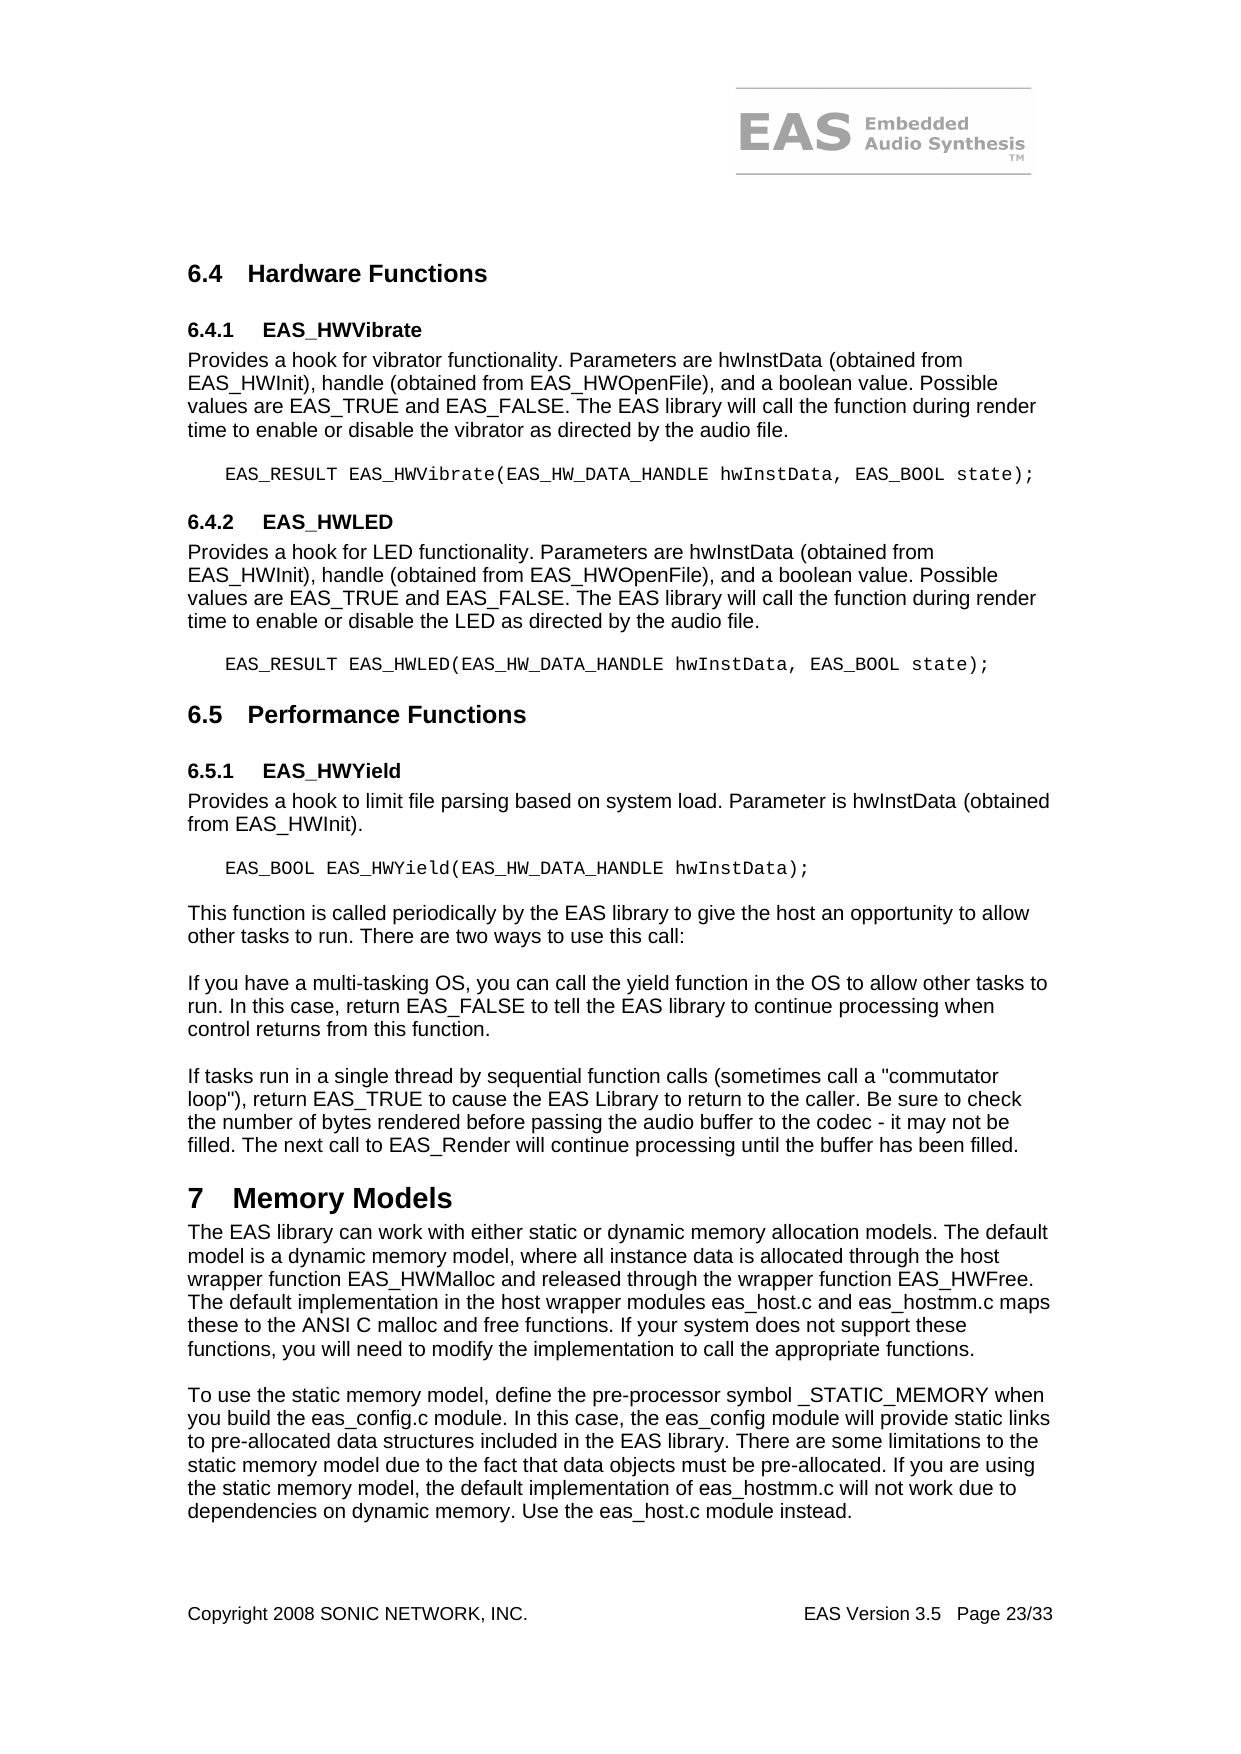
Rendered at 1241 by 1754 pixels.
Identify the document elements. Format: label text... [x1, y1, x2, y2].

text Provides a hook to limit file parsing based on system load. Parameter is hwInstData (obtained from EAS_HWInit). [187, 789, 1053, 836]
text If tasks run in a single thread by sequential function calls (sometimes call a "commutator loop"), return EAS_TRUE to cause the EAS Library to return to the caller. Be sure to check the number of bytes rendered before passing the audio buffer to the codec - it may not be filled. The next call to EAS_Render will continue processing until the buffer has been filled. [187, 1064, 1053, 1157]
text EAS_RESULT EAS_HWVibrate(EAS_HW_DATA_HANDLE hwInstData, EAS_BOOL state); [225, 464, 1053, 486]
text Provides a hook for vibrator functionality. Parameters are hwInstData (obtained from EAS_HWInit), handle (obtained from EAS_HWOpenFile), and a boolean value. Possible values are EAS_TRUE and EAS_FALSE. The EAS library will call the function during render time to enable or disable the vibrator as directed by the audio file. [187, 348, 1053, 441]
subtitle EAS_HWLED [187, 511, 1053, 534]
text Provides a hook for LED functionality. Parameters are hwInstData (obtained from EAS_HWInit), handle (obtained from EAS_HWOpenFile), and a boolean value. Possible values are EAS_TRUE and EAS_FALSE. The EAS library will call the function during render time to enable or disable the LED as directed by the audio file. [187, 540, 1053, 633]
picture [732, 84, 1037, 181]
text The EAS library can work with either static or dynamic memory allocation models. The default model is a dynamic memory model, where all instance data is allocated through the host wrapper function EAS_HWMalloc and released through the wrapper function EAS_HWFree. The default implementation in the host wrapper modules eas_host.c and eas_hostmm.c maps these to the ANSI C malloc and free functions. If your system does not support these functions, you will need to modify the implementation to call the appropriate functions. [187, 1221, 1053, 1360]
text EAS_RESULT EAS_HWLED(EAS_HW_DATA_HANDLE hwInstData, EAS_BOOL state); [225, 654, 1053, 676]
text To use the static memory model, define the pre-processor symbol _STATIC_MEMORY when you build the eas_config.c module. In this case, the eas_config module will provide static links to pre-allocated data structures included in the EAS library. There are some limitations to the static memory model due to the fact that data objects must be pre-allocated. If you are using the static memory model, the default implementation of eas_hostmm.c will not work due to dependencies on dynamic memory. Use the eas_host.c module instead. [187, 1383, 1053, 1523]
text This function is called periodically by the EAS library to give the host an opportunity to allow other tasks to run. There are two ways to use this call: [187, 902, 1053, 948]
subtitle Performance Functions [187, 701, 1053, 729]
subtitle Memory Models [187, 1182, 1053, 1215]
subtitle EAS_HWYield [187, 760, 1053, 783]
text If you have a multi-tasking OS, you can call the yield function in the OS to allow other tasks to run. In this case, return EAS_FALSE to tell the EAS library to continue processing when control returns from this function. [187, 971, 1053, 1041]
subtitle Hardware Functions [187, 260, 1053, 288]
subtitle EAS_HWVibrate [187, 319, 1053, 342]
text EAS_BOOL EAS_HWYield(EAS_HW_DATA_HANDLE hwInstData); [225, 859, 1053, 880]
